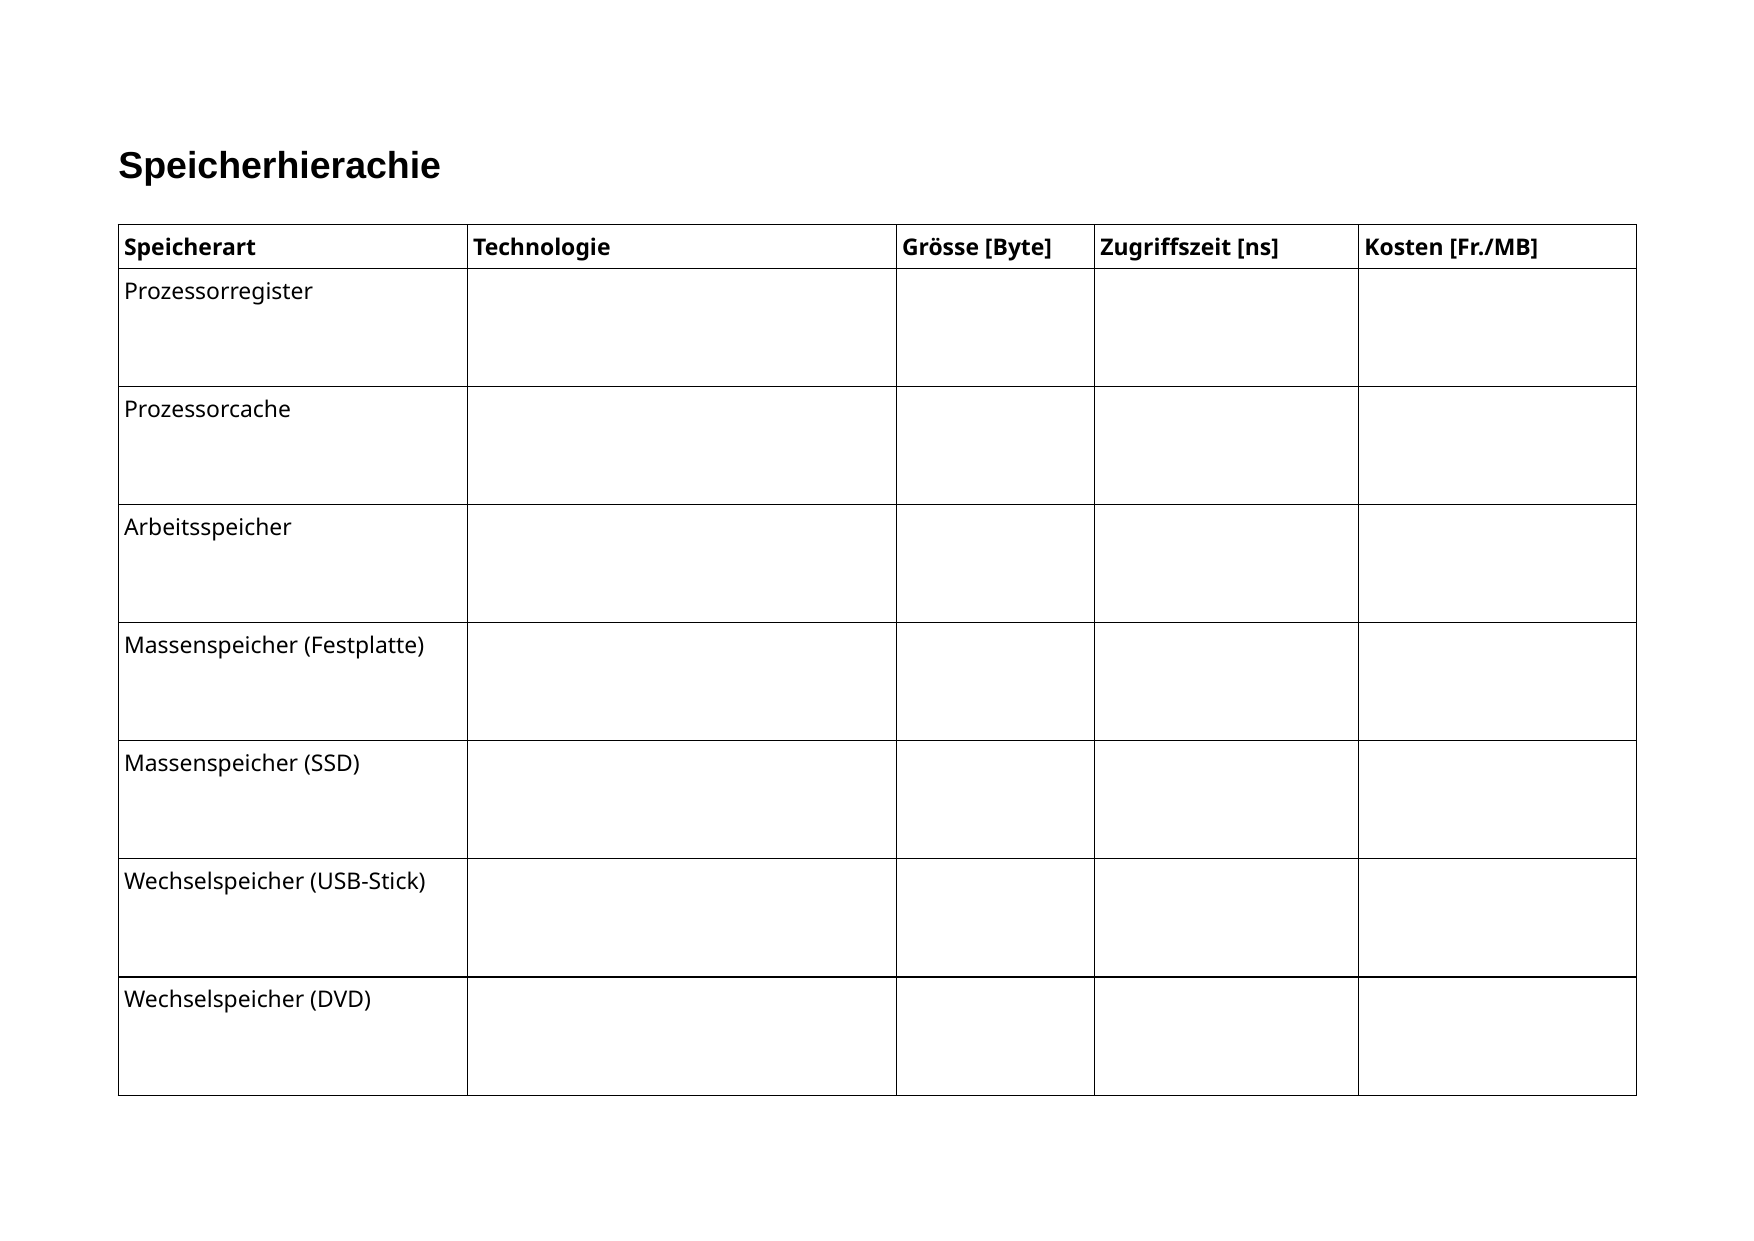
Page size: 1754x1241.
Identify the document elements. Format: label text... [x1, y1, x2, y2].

table_cell Massenspeicher (Festplatte) [119, 623, 467, 740]
table_header Technologie [468, 225, 896, 268]
table_cell [468, 859, 896, 976]
table_cell [1359, 741, 1636, 858]
table_cell [1095, 269, 1358, 386]
table_cell [897, 505, 1094, 622]
table_cell [1359, 269, 1636, 386]
table_cell [897, 978, 1094, 1094]
table_header Grösse [Byte] [897, 225, 1094, 268]
table_cell [1359, 387, 1636, 504]
subtitle Speicherhierachie [118, 143, 1636, 186]
table_cell [468, 623, 896, 740]
table_cell [1095, 859, 1358, 976]
table_cell [1095, 505, 1358, 622]
table_cell [468, 505, 896, 622]
table_cell [1095, 978, 1358, 1094]
table_cell [1359, 623, 1636, 740]
table_cell [1095, 741, 1358, 858]
table_cell Massenspeicher (SSD) [119, 741, 467, 858]
table_cell Wechselspeicher (USB-Stick) [119, 859, 467, 976]
table_header Kosten [Fr./MB] [1359, 225, 1636, 268]
table_cell [1359, 859, 1636, 976]
table_cell [897, 859, 1094, 976]
table_cell [897, 269, 1094, 386]
table_cell Prozessorregister [119, 269, 467, 386]
table_cell Prozessorcache [119, 387, 467, 504]
table_cell [1095, 623, 1358, 740]
table_header Zugriffszeit [ns] [1095, 225, 1358, 268]
table_cell [1359, 978, 1636, 1094]
table_cell Arbeitsspeicher [119, 505, 467, 622]
table_cell [468, 741, 896, 858]
table_cell [468, 269, 896, 386]
table_cell [897, 387, 1094, 504]
table_cell [897, 741, 1094, 858]
table_cell [468, 978, 896, 1094]
table_cell Wechselspeicher (DVD) [119, 978, 467, 1094]
table_cell [1095, 387, 1358, 504]
table_cell [468, 387, 896, 504]
table_cell [897, 623, 1094, 740]
table_header Speicherart [119, 225, 467, 268]
table_cell [1359, 505, 1636, 622]
